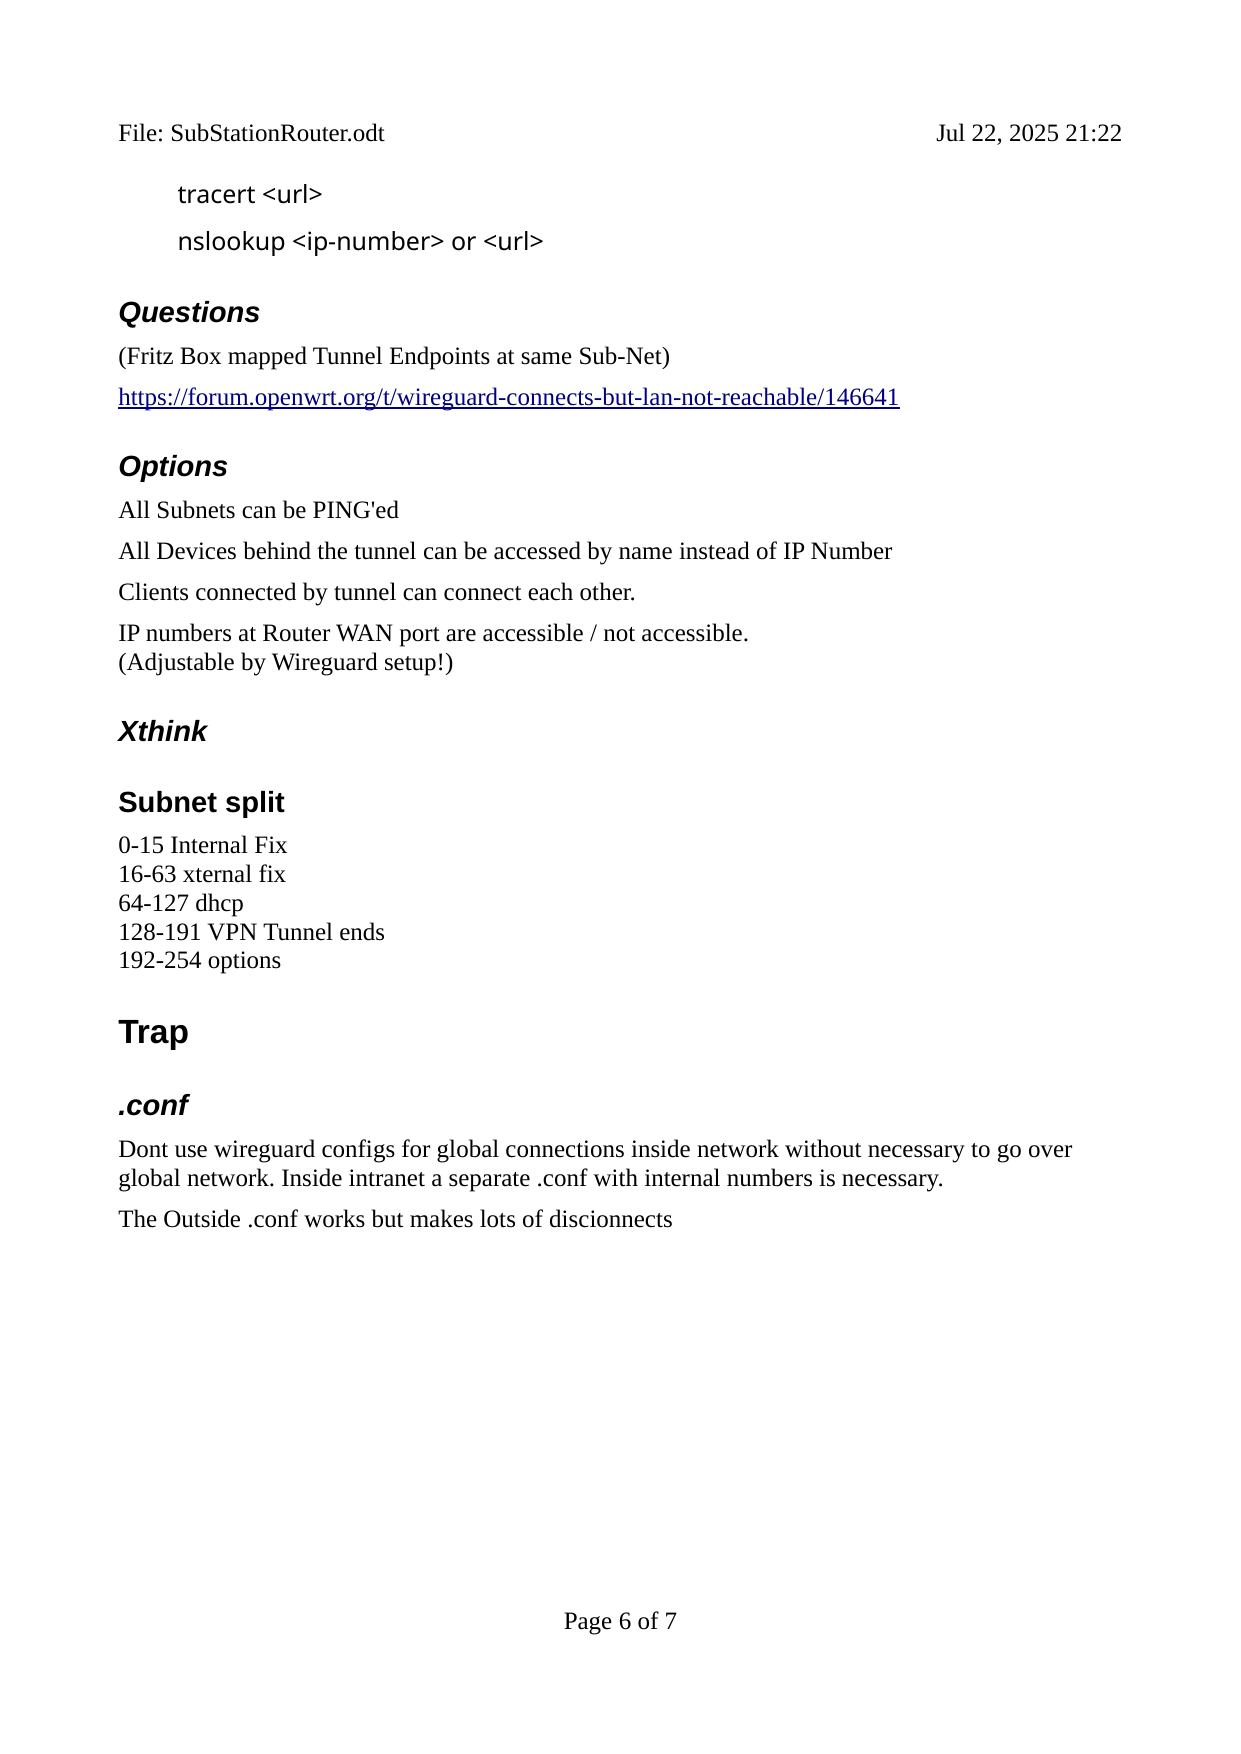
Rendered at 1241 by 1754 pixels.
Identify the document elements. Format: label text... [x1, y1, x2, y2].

subtitle Subnet split [118, 784, 1122, 818]
text 0-15 Internal Fix 16-63 xternal fix 64-127 dhcp 128-191 VPN Tunnel ends 192-254 options [118, 831, 1122, 974]
subtitle .conf [118, 1088, 1122, 1122]
text The Outside .conf works but makes lots of discionnects [118, 1204, 1122, 1233]
text IP numbers at Router WAN port are accessible / not accessible. (Adjustable by Wireguard setup!) [118, 618, 1122, 676]
text nslookup <ip-number> or <url> [177, 224, 1122, 258]
text https://forum.openwrt.org/t/wireguard-connects-but-lan-not-reachable/146641 [118, 382, 1122, 411]
text Clients connected by tunnel can connect each other. [118, 577, 1122, 606]
text All Subnets can be PING'ed [118, 495, 1122, 523]
text (Fritz Box mapped Tunnel Endpoints at same Sub-Net) [118, 341, 1122, 370]
subtitle Options [118, 449, 1122, 482]
subtitle Xthink [118, 713, 1122, 747]
text Dont use wireguard configs for global connections inside network without necessary to go over global network. Inside intranet a separate .conf with internal numbers is necessary. [118, 1134, 1122, 1192]
subtitle Questions [118, 295, 1122, 329]
text All Devices behind the tunnel can be accessed by name instead of IP Number [118, 536, 1122, 565]
subtitle Trap [118, 1012, 1122, 1051]
text tracert <url> [177, 177, 1122, 211]
